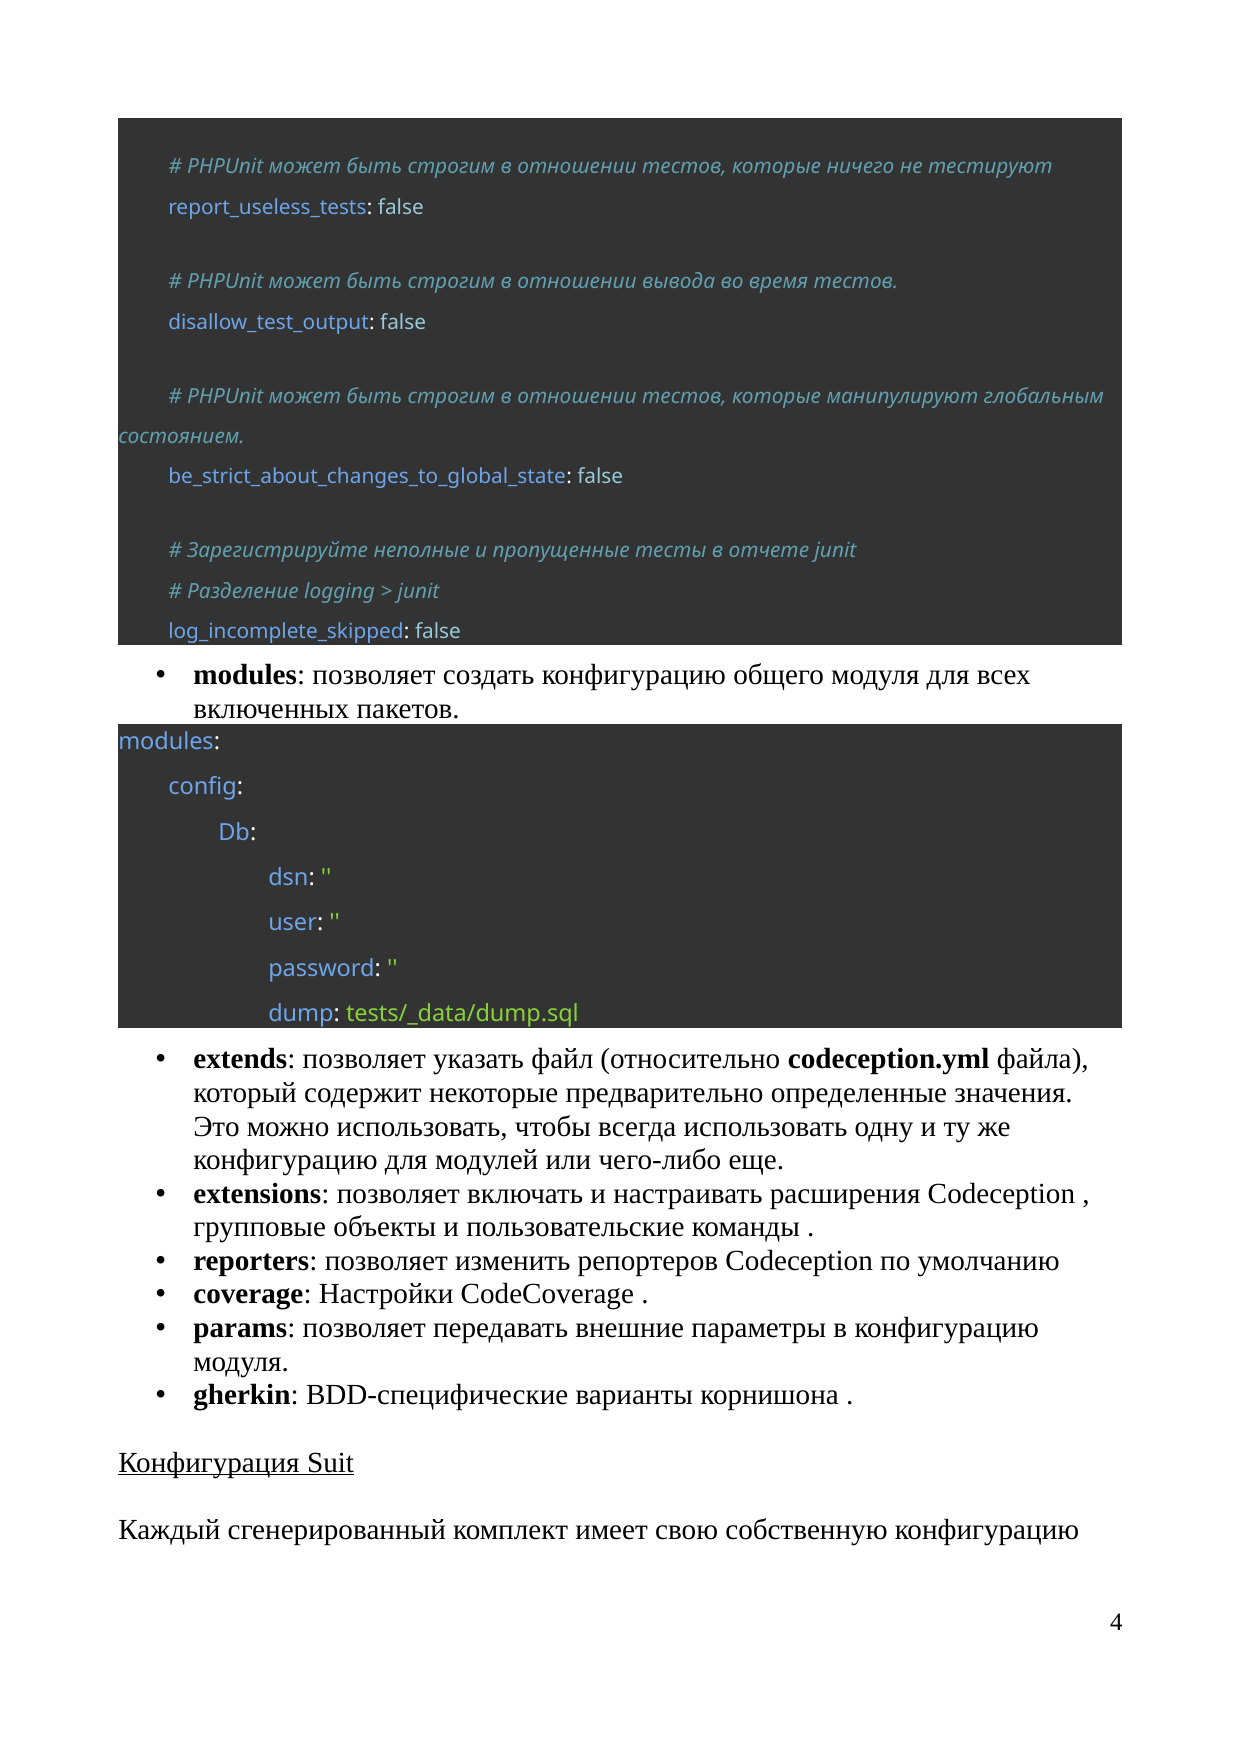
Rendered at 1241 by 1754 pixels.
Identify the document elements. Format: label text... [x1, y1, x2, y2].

text # PHPUnit может быть строгим в отношении тестов, которые манипулируют глобальным состоянием. [118, 381, 1122, 450]
text Db: [118, 815, 1122, 847]
list extensions: позволяет включать и настраивать расширения Codeception , групповые объекты и пользовательские команды . [156, 1176, 1122, 1243]
text disallow_test_output: false [118, 307, 1122, 335]
text # PHPUnit может быть строгим в отношении тестов, которые ничего не тестируют [118, 152, 1122, 180]
text modules: [118, 724, 1122, 756]
text user: '' [118, 906, 1122, 938]
list modules: позволяет создать конфигурацию общего модуля для всех включенных пакетов. [156, 657, 1122, 724]
list params: позволяет передавать внешние параметры в конфигурацию модуля. [156, 1310, 1122, 1377]
text dsn: '' [118, 860, 1122, 892]
text dump: tests/_data/dump.sql [118, 996, 1122, 1028]
list reporters: позволяет изменить репортеров Codeception по умолчанию [156, 1243, 1122, 1277]
text log_incomplete_skipped: false [118, 617, 1122, 645]
text report_useless_tests: false [118, 192, 1122, 221]
text Конфигурация Suit [118, 1445, 1122, 1478]
text # PHPUnit может быть строгим в отношении вывода во время тестов. [118, 266, 1122, 295]
text password: '' [118, 951, 1122, 983]
text be_strict_about_changes_to_global_state: false [118, 462, 1122, 490]
text # Разделение logging > junit [118, 576, 1122, 605]
text Каждый сгенерированный комплект имеет свою собственную конфигурацию [118, 1512, 1122, 1545]
list gherkin: BDD-специфические варианты корнишона . [156, 1377, 1122, 1411]
text # Зарегистрируйте неполные и пропущенные тесты в отчете junit [118, 536, 1122, 564]
list coverage: Настройки CodeCoverage . [156, 1277, 1122, 1310]
text config: [118, 770, 1122, 802]
list extends: позволяет указать файл (относительно codeception.yml файла), который содержит некоторые предварительно определенные значения. Это можно использовать, чтобы всегда использовать одну и ту же конфигурацию для модулей или чего-либо еще. [156, 1042, 1122, 1176]
